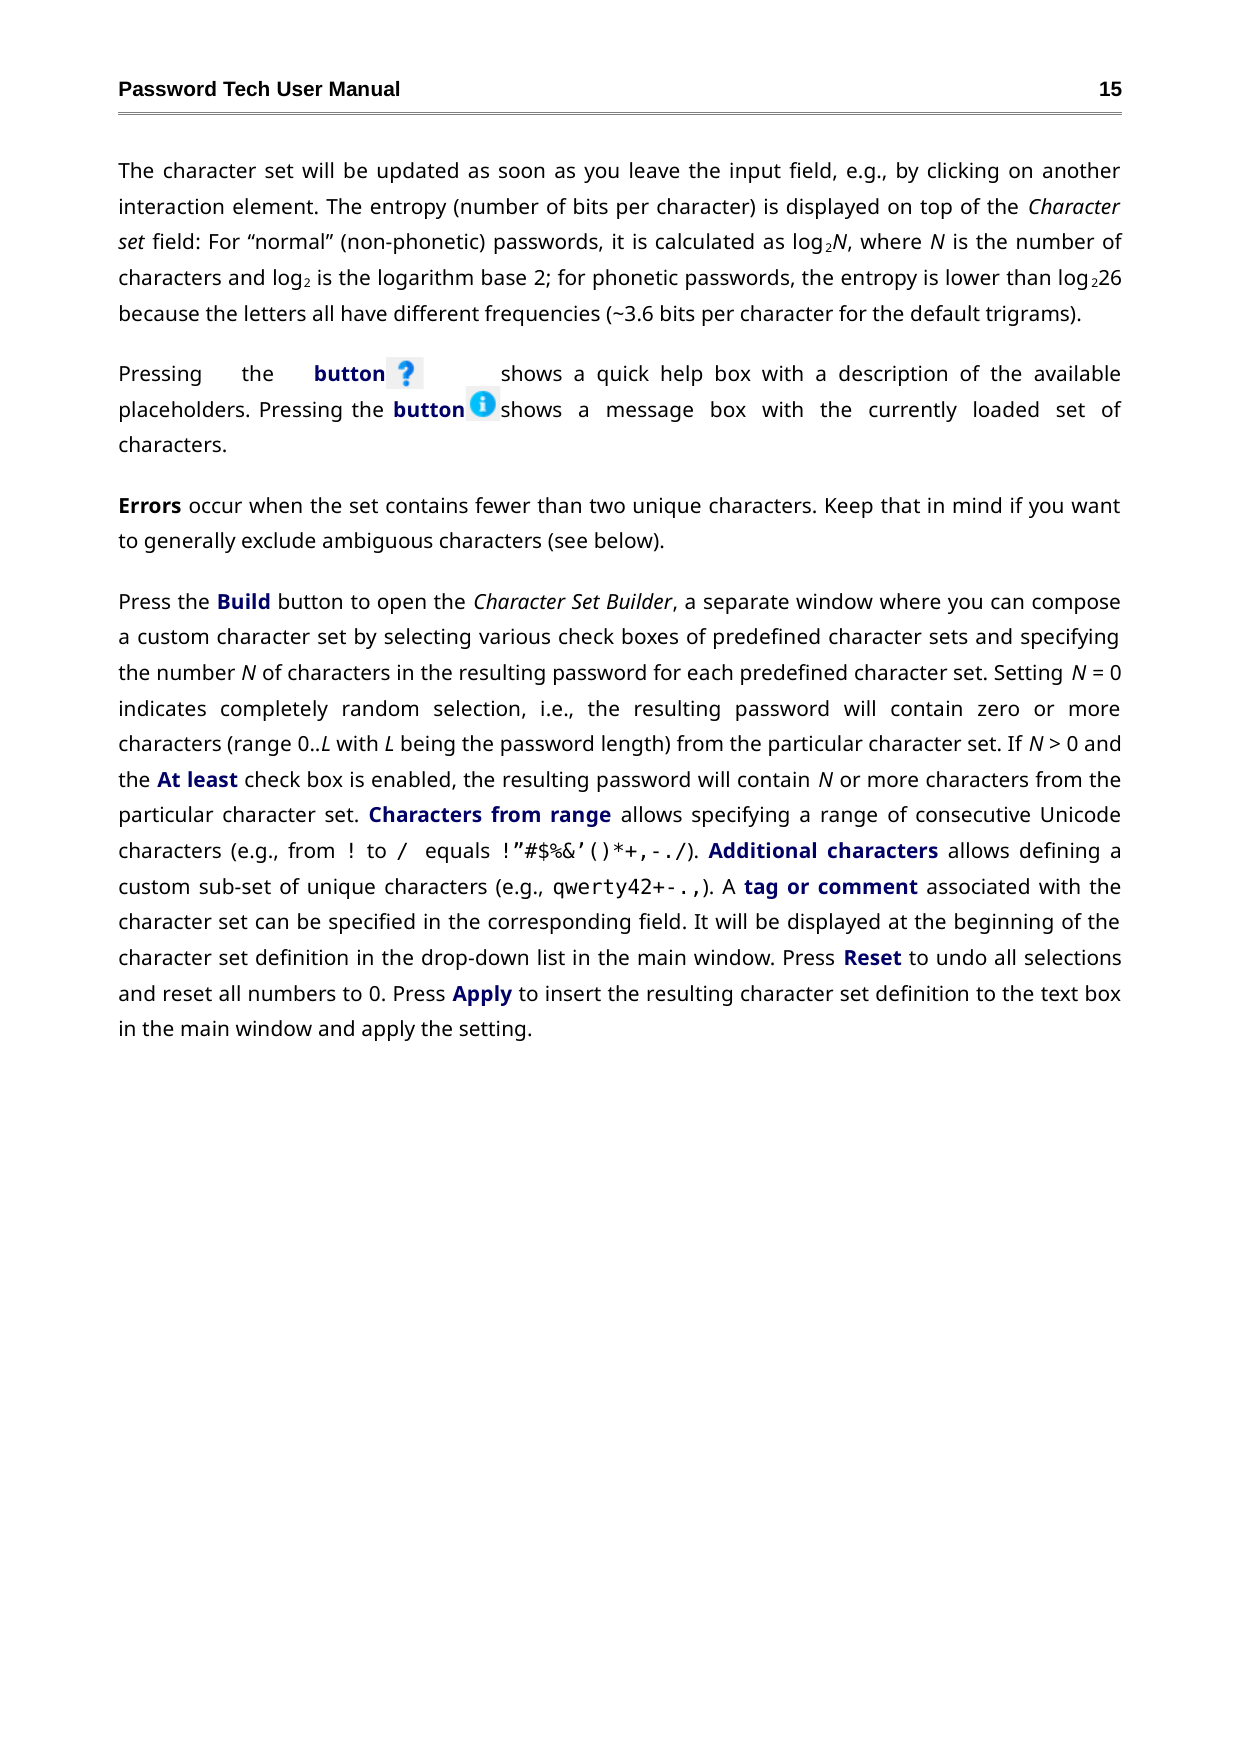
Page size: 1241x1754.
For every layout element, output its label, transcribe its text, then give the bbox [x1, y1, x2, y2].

picture [386, 357, 424, 389]
text Errors occur when the set contains fewer than two unique characters. Keep that in mind if you want to generally exclude ambiguous characters (see below). [118, 491, 1122, 555]
text Press the Build button to open the Character Set Builder, a separate window where you can compose a custom character set by selecting various check boxes of predefined character sets and specifying the number N of characters in the resulting password for each predefined character set. Setting N = 0 indicates completely random selection, i.e., the resulting password will contain zero or more characters (range 0..L with L being the password length) from the particular character set. If N > 0 and the At least check box is enabled, the resulting password will contain N or more characters from the particular character set. Characters from range allows specifying a range of consecutive Unicode characters (e.g., from ! to / equals !”#$%&’()*+,-./). Additional characters allows defining a custom sub-set of unique characters (e.g., qwerty42+-.,). A tag or comment associated with the character set can be specified in the corresponding field. It will be displayed at the beginning of the character set definition in the drop-down list in the main window. Press Reset to undo all selections and reset all numbers to 0. Press Apply to insert the resulting character set definition to the text box in the main window and apply the setting. [118, 587, 1122, 1043]
picture [465, 386, 501, 421]
text The character set will be updated as soon as you leave the input field, e.g., by clicking on another interaction element. The entropy (number of bits per character) is displayed on top of the Character set field: For “normal” (non-phonetic) passwords, it is calculated as log2N, where N is the number of characters and log2 is the logarithm base 2; for phonetic passwords, the entropy is lower than log226 because the letters all have different frequencies (~3.6 bits per character for the default trigrams). [118, 156, 1122, 327]
text Pressing the button shows a quick help box with a description of the available placeholders. Pressing the button shows a message box with the currently loaded set of characters. [118, 359, 1122, 459]
